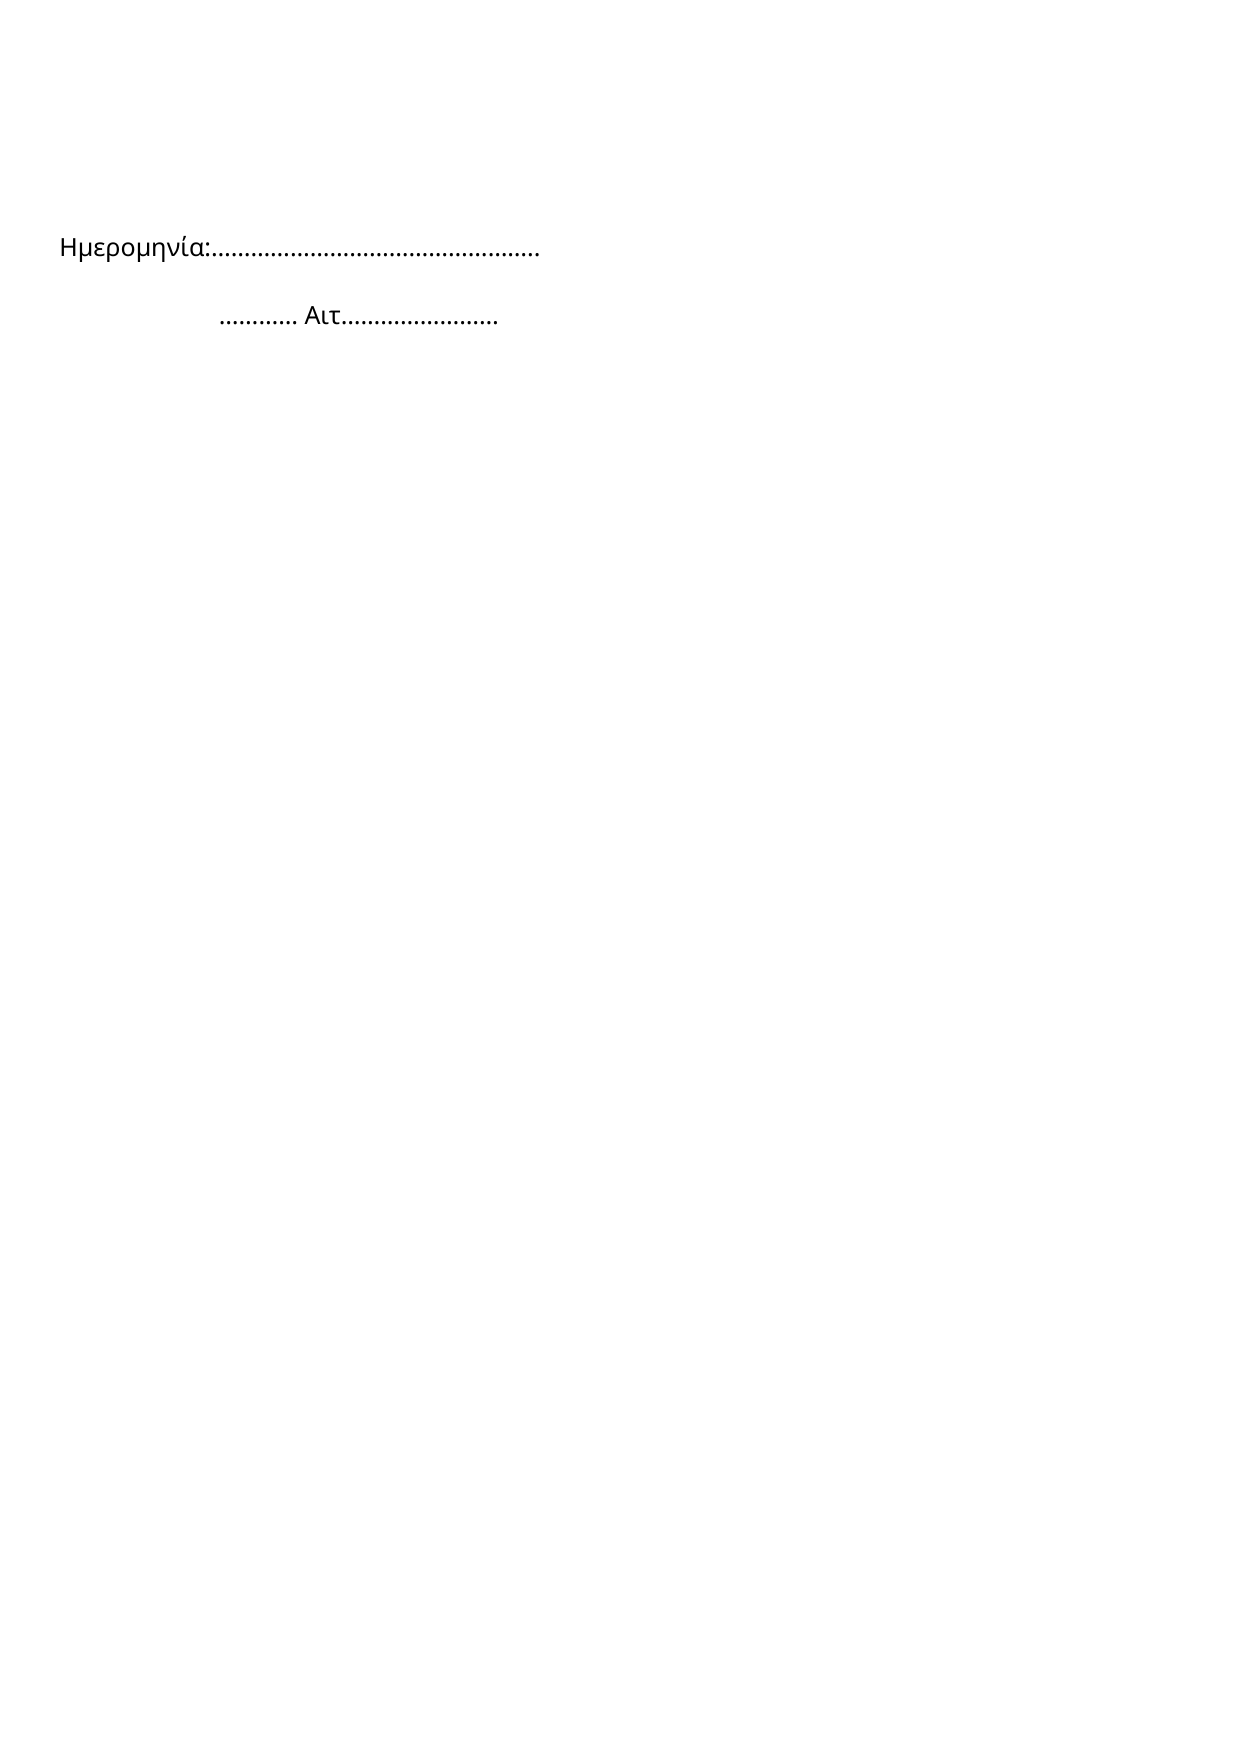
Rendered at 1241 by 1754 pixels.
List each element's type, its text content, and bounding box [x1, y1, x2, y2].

text Ημερομηνία:………………………………………….. [59, 229, 583, 263]
text ………… Αιτ…………………… [59, 297, 583, 332]
